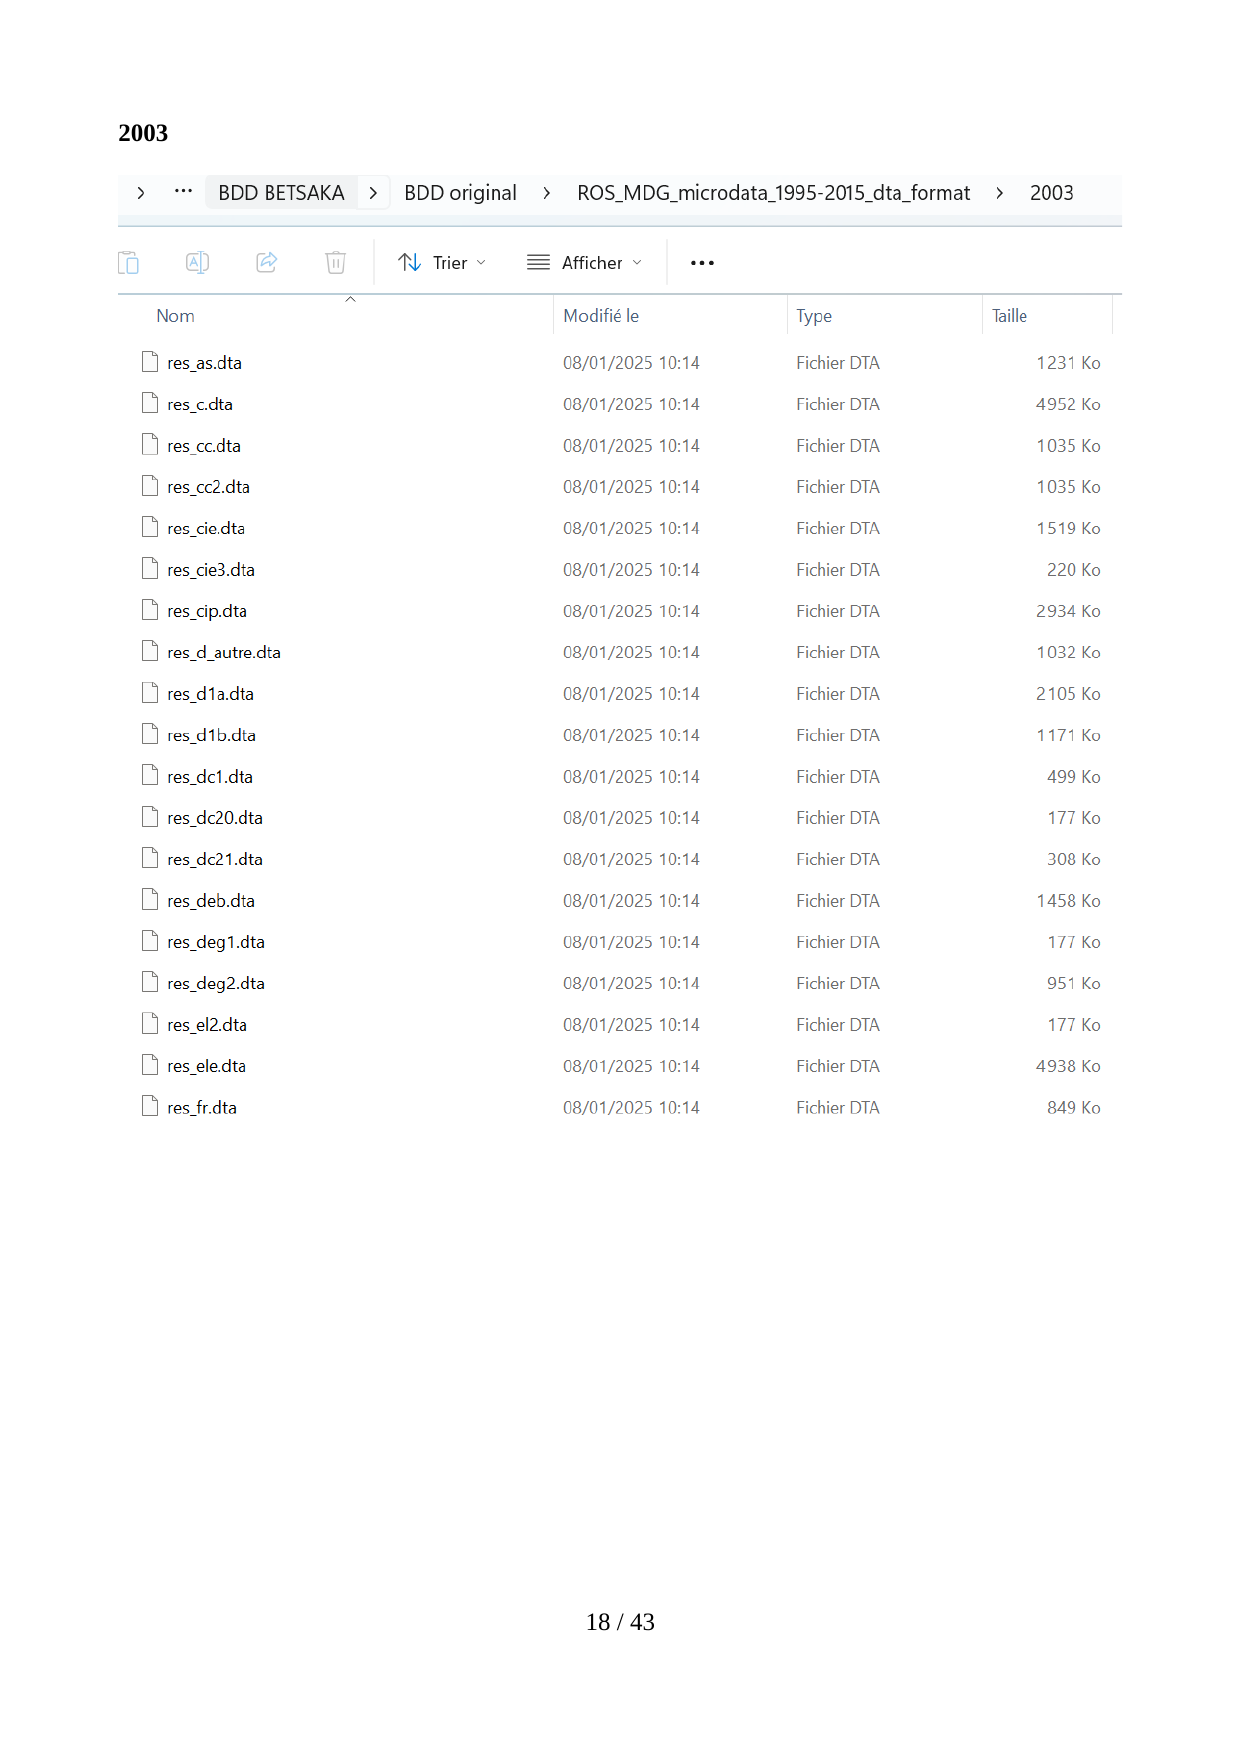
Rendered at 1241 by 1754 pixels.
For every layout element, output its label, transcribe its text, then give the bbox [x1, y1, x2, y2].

text 2003 [118, 118, 1122, 147]
picture [118, 175, 1123, 1139]
